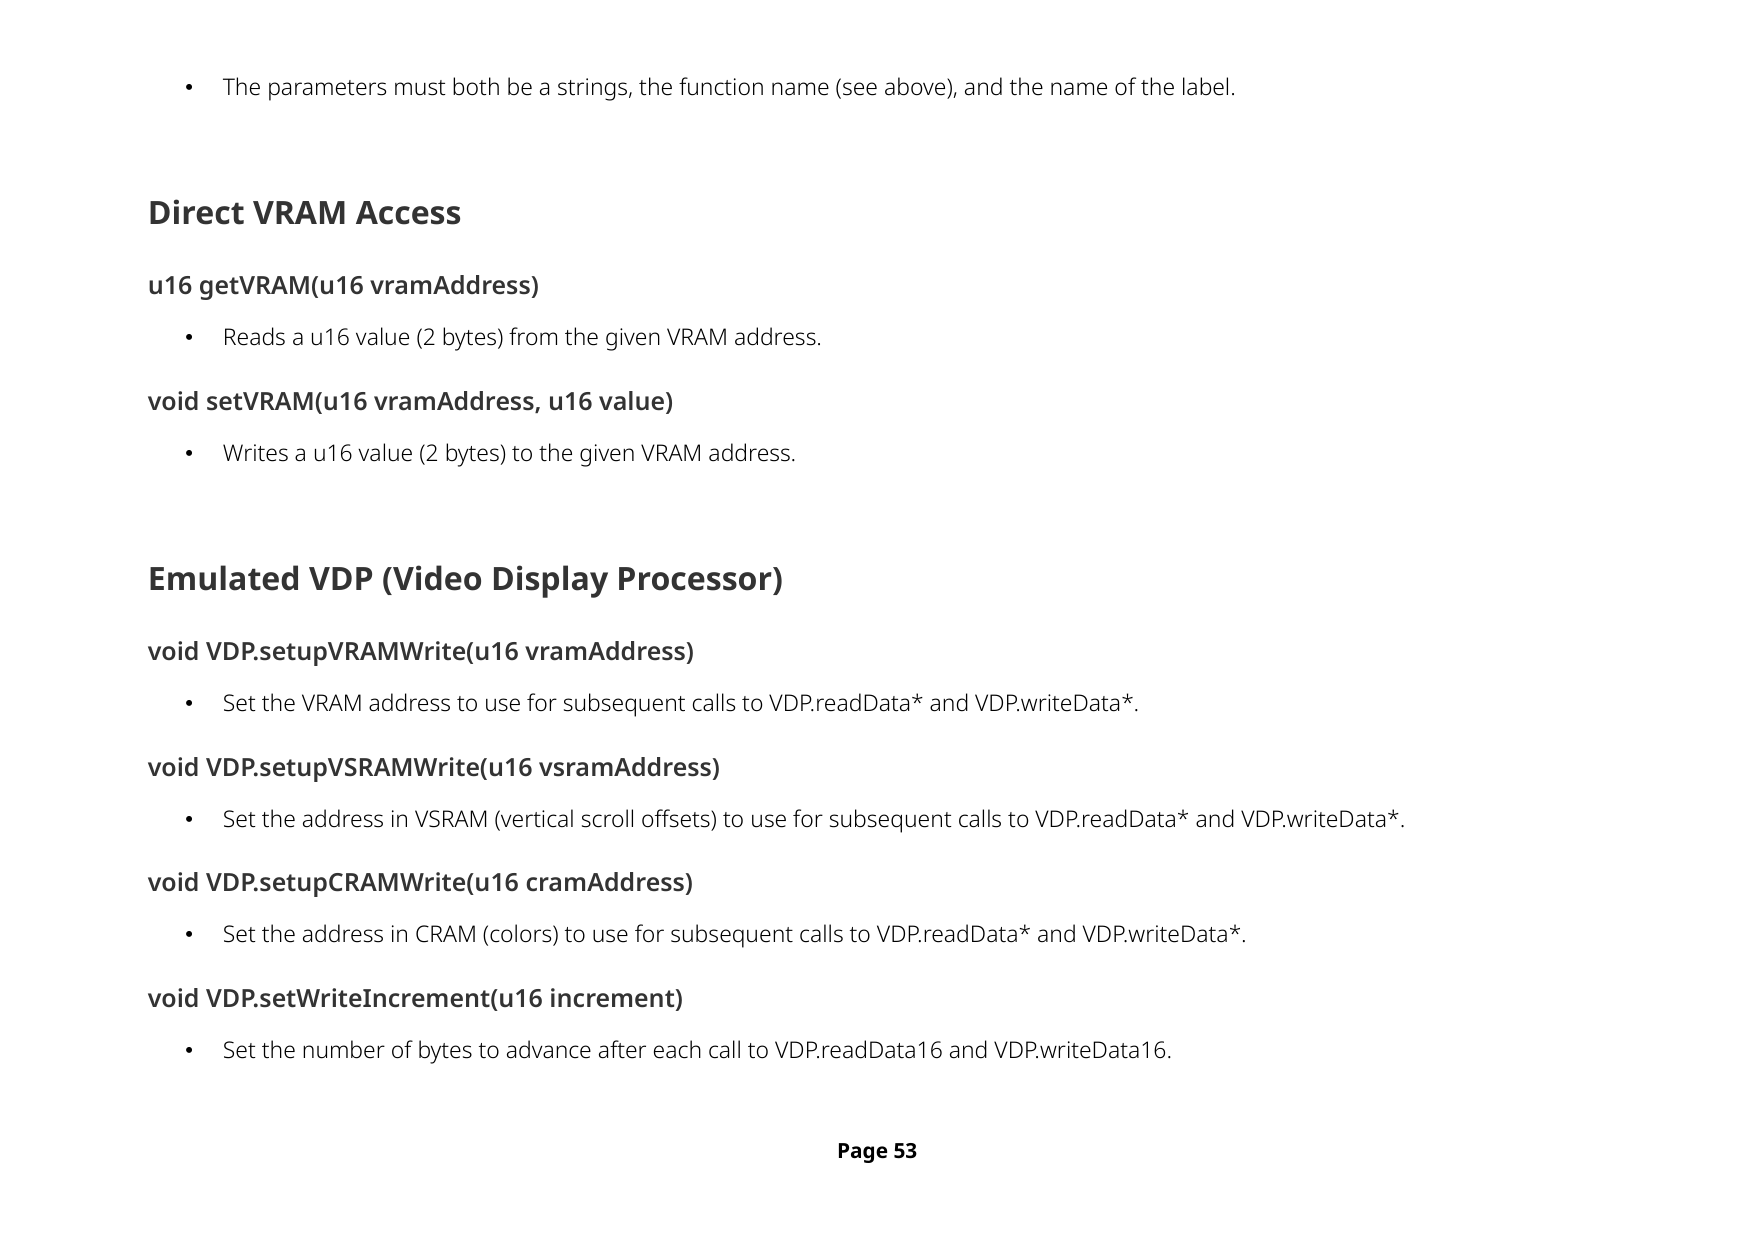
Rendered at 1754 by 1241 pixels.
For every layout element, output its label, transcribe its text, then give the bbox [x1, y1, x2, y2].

list Set the address in VSRAM (vertical scroll offsets) to use for subsequent calls to VDP.readData* and VDP.writeData*. [185, 802, 1606, 834]
subtitle void setVRAM(u16 vramAddress, u16 value) [148, 383, 1606, 417]
list Reads a u16 value (2 bytes) from the given VRAM address. [185, 321, 1606, 352]
subtitle u16 getVRAM(u16 vramAddress) [148, 267, 1606, 302]
list Writes a u16 value (2 bytes) to the given VRAM address. [185, 437, 1606, 468]
list Set the address in CRAM (colors) to use for subsequent calls to VDP.readData* and VDP.writeData*. [185, 918, 1606, 949]
subtitle void VDP.setupCRAMWrite(u16 cramAddress) [148, 865, 1606, 899]
subtitle void VDP.setupVRAMWrite(u16 vramAddress) [148, 633, 1606, 667]
list Set the VRAM address to use for subsequent calls to VDP.readData* and VDP.writeData*. [185, 687, 1606, 718]
subtitle void VDP.setupVSRAMWrite(u16 vsramAddress) [148, 749, 1606, 783]
subtitle void VDP.setWriteIncrement(u16 increment) [148, 981, 1606, 1015]
list The parameters must both be a strings, the function name (see above), and the name of the label. [185, 71, 1606, 102]
subtitle Direct VRAM Access [148, 190, 1606, 234]
list Set the number of bytes to advance after each call to VDP.readData16 and VDP.writeData16. [185, 1034, 1606, 1065]
subtitle Emulated VDP (Video Display Processor) [148, 556, 1606, 599]
